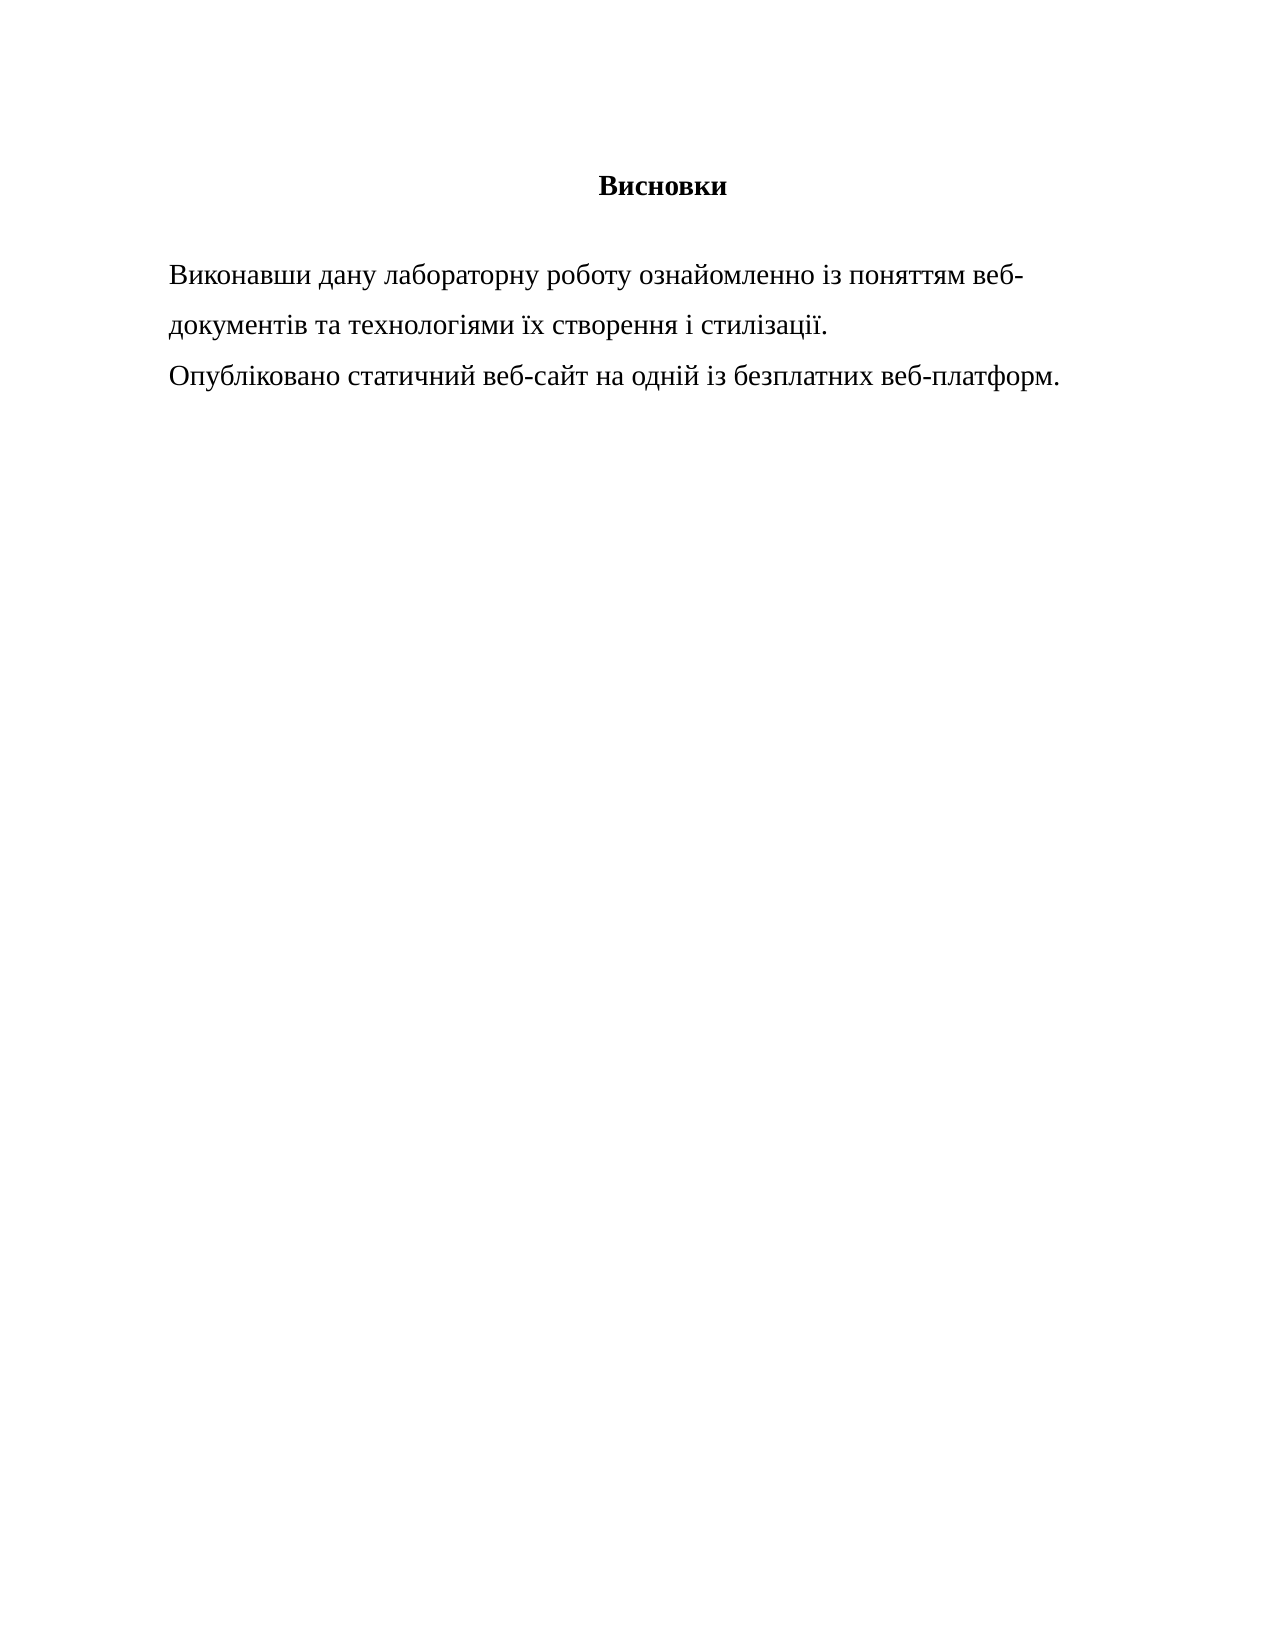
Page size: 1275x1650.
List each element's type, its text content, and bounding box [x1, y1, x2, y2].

text Виконавши дану лабораторну роботу ознайомленно із поняттям веб-документів та технологіями їх створення і стилізації. Опубліковано статичний веб-сайт на одній із безплатних веб-платформ. [169, 257, 1157, 391]
text Висновки [169, 168, 1157, 202]
